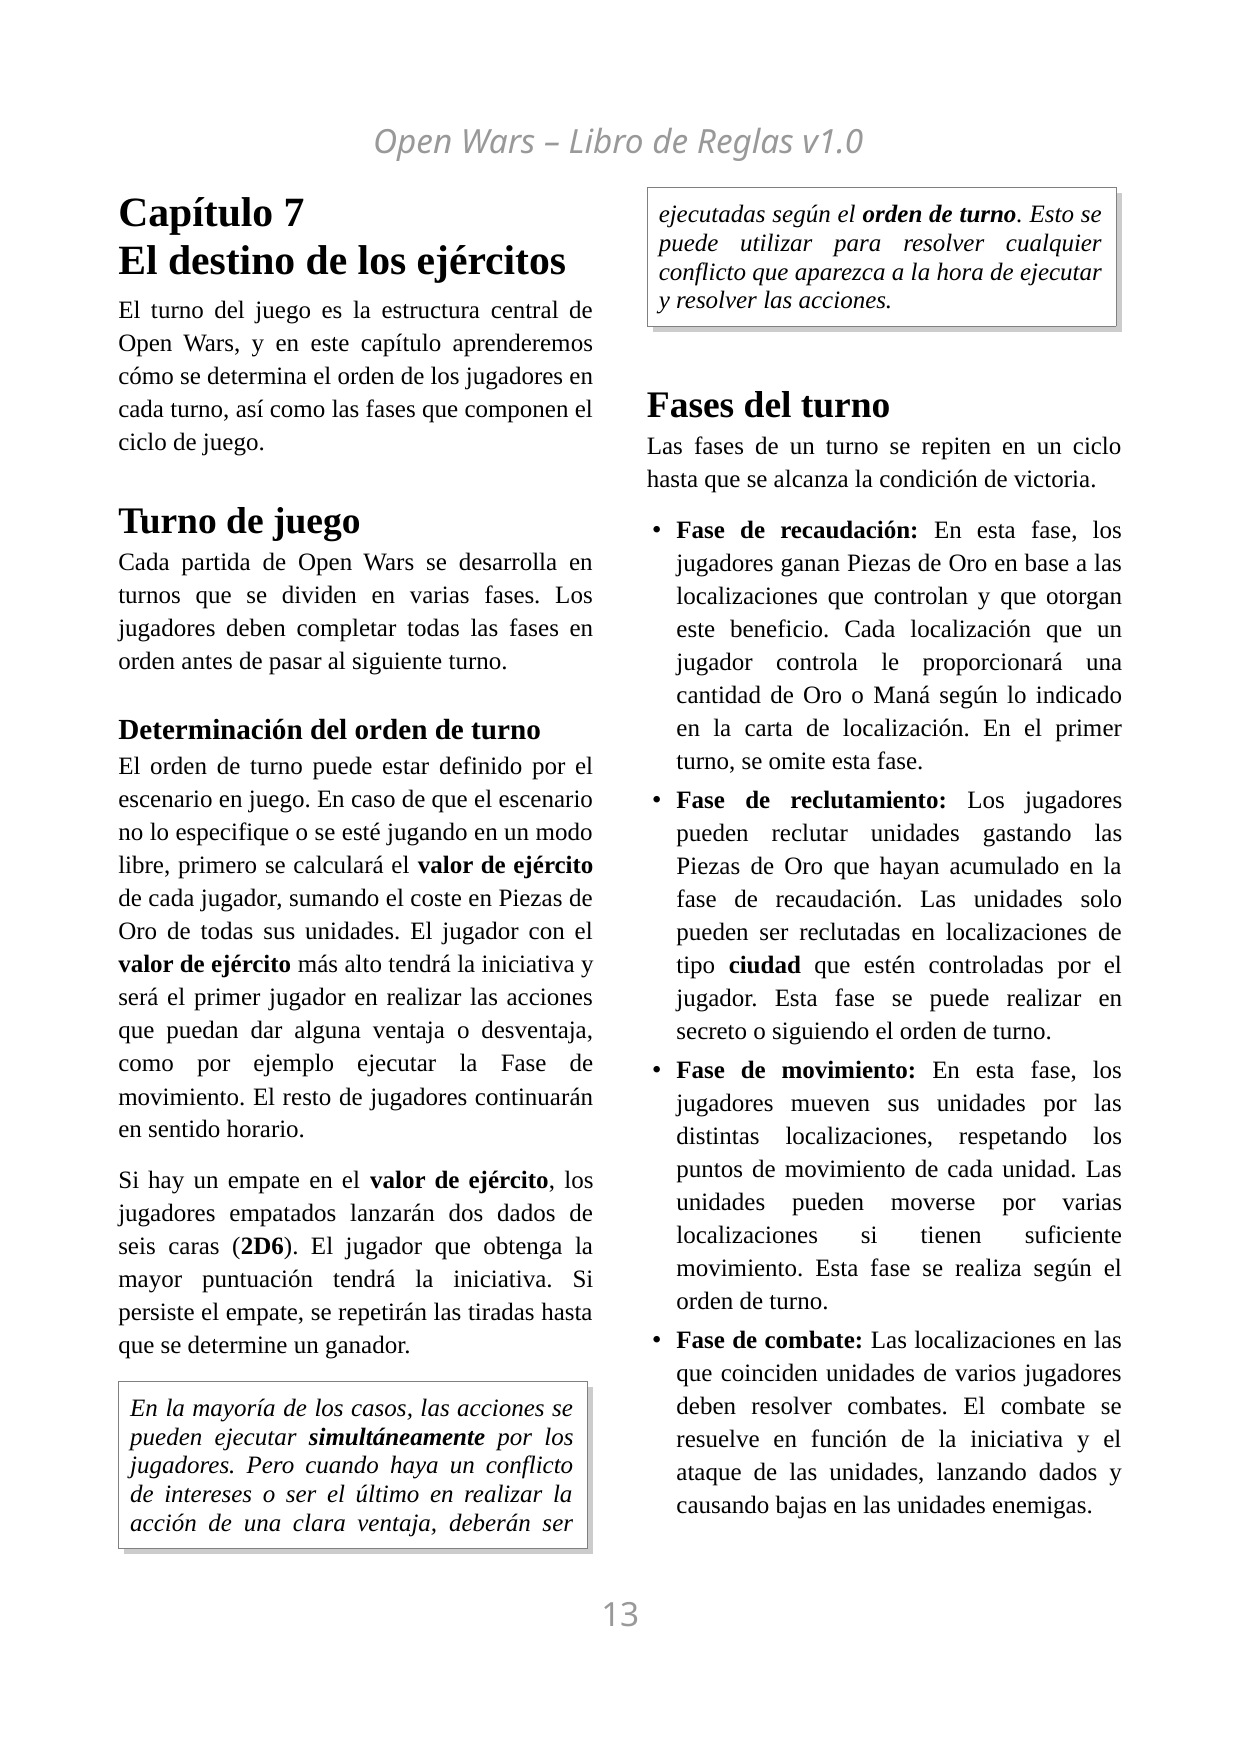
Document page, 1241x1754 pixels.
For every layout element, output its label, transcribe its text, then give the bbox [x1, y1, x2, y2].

text En la mayoría de los casos, las acciones se pueden ejecutar simultáneamente por los jugadores. Pero cuando haya un conflicto de intereses o ser el último en realizar la acción de una clara ventaja, deberán ser [119, 1382, 587, 1548]
list Fase de reclutamiento: Los jugadores pueden reclutar unidades gastando las Piezas de Oro que hayan acumulado en la fase de recaudación. Las unidades solo pueden ser reclutadas en localizaciones de tipo ciudad que estén controladas por el jugador. Esta fase se puede realizar en secreto o siguiendo el orden de turno. [652, 785, 1122, 1045]
text El turno del juego es la estructura central de Open Wars, y en este capítulo aprenderemos cómo se determina el orden de los jugadores en cada turno, así como las fases que componen el ciclo de juego. [118, 295, 593, 456]
text El orden de turno puede estar definido por el escenario en juego. En caso de que el escenario no lo especifique o se esté jugando en un modo libre, primero se calculará el valor de ejército de cada jugador, sumando el coste en Piezas de Oro de todas sus unidades. El jugador con el valor de ejército más alto tendrá la iniciativa y será el primer jugador en realizar las acciones que puedan dar alguna ventaja o desventaja, como por ejemplo ejecutar la Fase de movimiento. El resto de jugadores continuarán en sentido horario. [118, 751, 593, 1143]
list Fase de recaudación: En esta fase, los jugadores ganan Piezas de Oro en base a las localizaciones que controlan y que otorgan este beneficio. Cada localización que un jugador controla le proporcionará una cantidad de Oro o Maná según lo indicado en la carta de localización. En el primer turno, se omite esta fase. [652, 515, 1122, 775]
subtitle Fases del turno [647, 382, 1122, 425]
text Si hay un empate en el valor de ejército, los jugadores empatados lanzarán dos dados de seis caras (2D6). El jugador que obtenga la mayor puntuación tendrá la iniciativa. Si persiste el empate, se repetirán las tiradas hasta que se determine un ganador. [118, 1165, 593, 1359]
text Las fases de un turno se repiten en un ciclo hasta que se alcanza la condición de victoria. [647, 431, 1122, 493]
subtitle Determinación del orden de turno [118, 712, 593, 745]
subtitle Turno de juego [118, 498, 593, 541]
text ejecutadas según el orden de turno. Esto se puede utilizar para resolver cualquier conflicto que aparezca a la hora de ejecutar y resolver las acciones. [648, 188, 1116, 326]
list Fase de movimiento: En esta fase, los jugadores mueven sus unidades por las distintas localizaciones, respetando los puntos de movimiento de cada unidad. Las unidades pueden moverse por varias localizaciones si tienen suficiente movimiento. Esta fase se realiza según el orden de turno. [652, 1055, 1122, 1315]
text Cada partida de Open Wars se desarrolla en turnos que se dividen en varias fases. Los jugadores deben completar todas las fases en orden antes de pasar al siguiente turno. [118, 547, 593, 675]
subtitle Capítulo 7 El destino de los ejércitos [118, 187, 593, 283]
list Fase de combate: Las localizaciones en las que coinciden unidades de varios jugadores deben resolver combates. El combate se resuelve en función de la iniciativa y el ataque de las unidades, lanzando dados y causando bajas en las unidades enemigas. [652, 1325, 1122, 1519]
